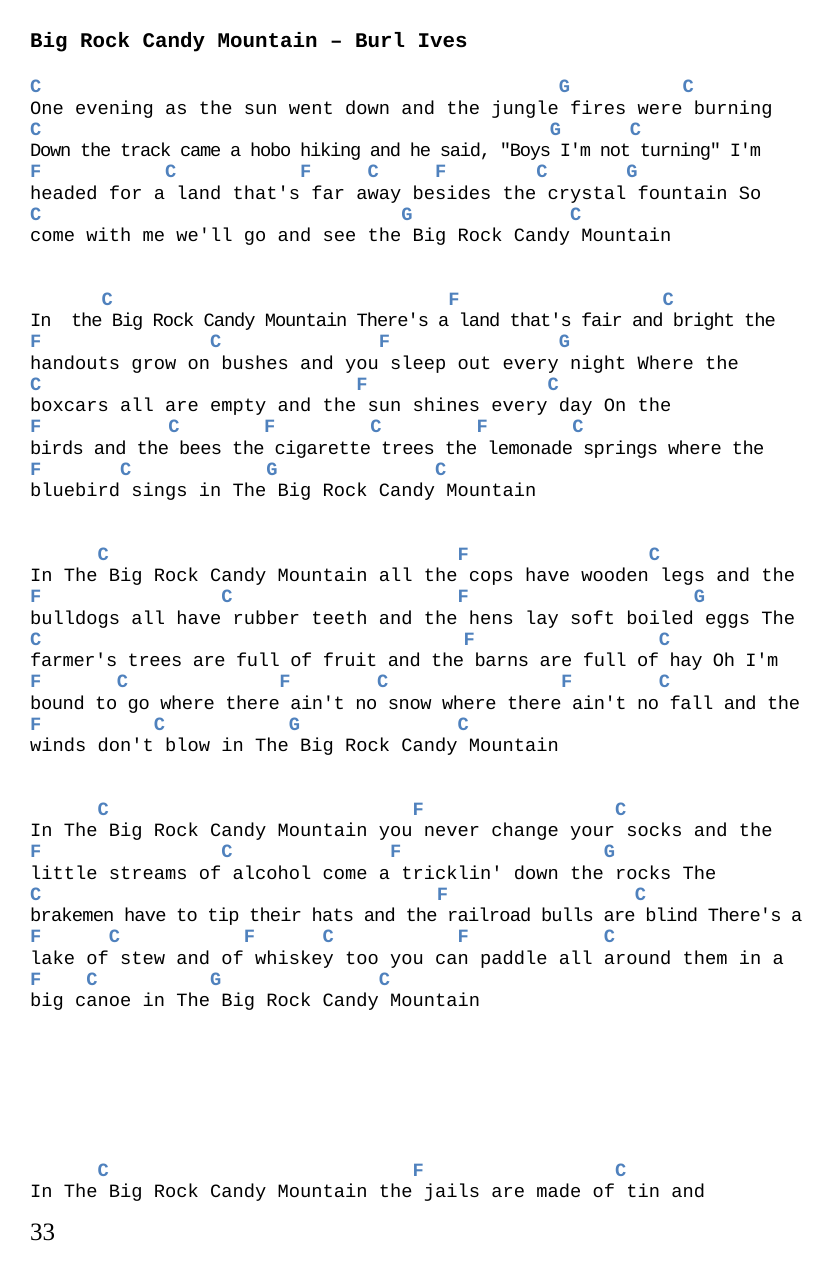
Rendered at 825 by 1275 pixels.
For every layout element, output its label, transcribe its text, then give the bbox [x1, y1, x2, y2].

text C F C [30, 800, 806, 821]
text C G C [30, 77, 806, 98]
text farmer's trees are full of fruit and the barns are full of hay Oh I'm [30, 651, 806, 672]
text F C F C F C [30, 927, 806, 948]
text F C F G [30, 842, 806, 863]
text winds don't blow in The Big Rock Candy Mountain [30, 736, 806, 757]
text F C G C [30, 970, 806, 991]
text F C G C [30, 460, 806, 481]
text In The Big Rock Candy Mountain the jails are made of tin and [30, 1182, 806, 1203]
text C F C [30, 290, 806, 311]
text C G C [30, 205, 806, 226]
text Big Rock Candy Mountain – Burl Ives [30, 30, 806, 54]
text lake of stew and of whiskey too you can paddle all around them in a [30, 948, 806, 970]
text C F C [30, 885, 806, 906]
text bluebird sings in The Big Rock Candy Mountain [30, 481, 806, 502]
text C F C [30, 630, 806, 651]
text come with me we'll go and see the Big Rock Candy Mountain [30, 226, 806, 247]
text F C F C F C G [30, 162, 806, 183]
text F C F G [30, 587, 806, 608]
text F C F G [30, 332, 806, 353]
text F C G C [30, 715, 806, 736]
text C F C [30, 545, 806, 566]
text headed for a land that's far away besides the crystal fountain So [30, 183, 806, 205]
text One evening as the sun went down and the jungle fires were burning [30, 98, 806, 120]
text C G C [30, 120, 806, 141]
text In The Big Rock Candy Mountain all the cops have wooden legs and the [30, 566, 806, 587]
text C F C [30, 1161, 806, 1182]
text birds and the bees the cigarette trees the lemonade springs where the [30, 438, 806, 460]
text handouts grow on bushes and you sleep out every night Where the [30, 353, 806, 375]
text boxcars all are empty and the sun shines every day On the [30, 396, 806, 417]
text C F C [30, 375, 806, 396]
text In The Big Rock Candy Mountain you never change your socks and the [30, 821, 806, 842]
text F C F C F C [30, 417, 806, 438]
text Down the track came a hobo hiking and he said, "Boys I'm not turning" I'm [30, 141, 806, 162]
text brakemen have to tip their hats and the railroad bulls are blind There's a [30, 906, 806, 927]
text bulldogs all have rubber teeth and the hens lay soft boiled eggs The [30, 608, 806, 630]
text bound to go where there ain't no snow where there ain't no fall and the [30, 693, 806, 715]
text big canoe in The Big Rock Candy Mountain [30, 991, 806, 1012]
text little streams of alcohol come a tricklin' down the rocks The [30, 863, 806, 885]
text In the Big Rock Candy Mountain There's a land that's fair and bright the [30, 311, 806, 332]
text F C F C F C [30, 672, 806, 693]
